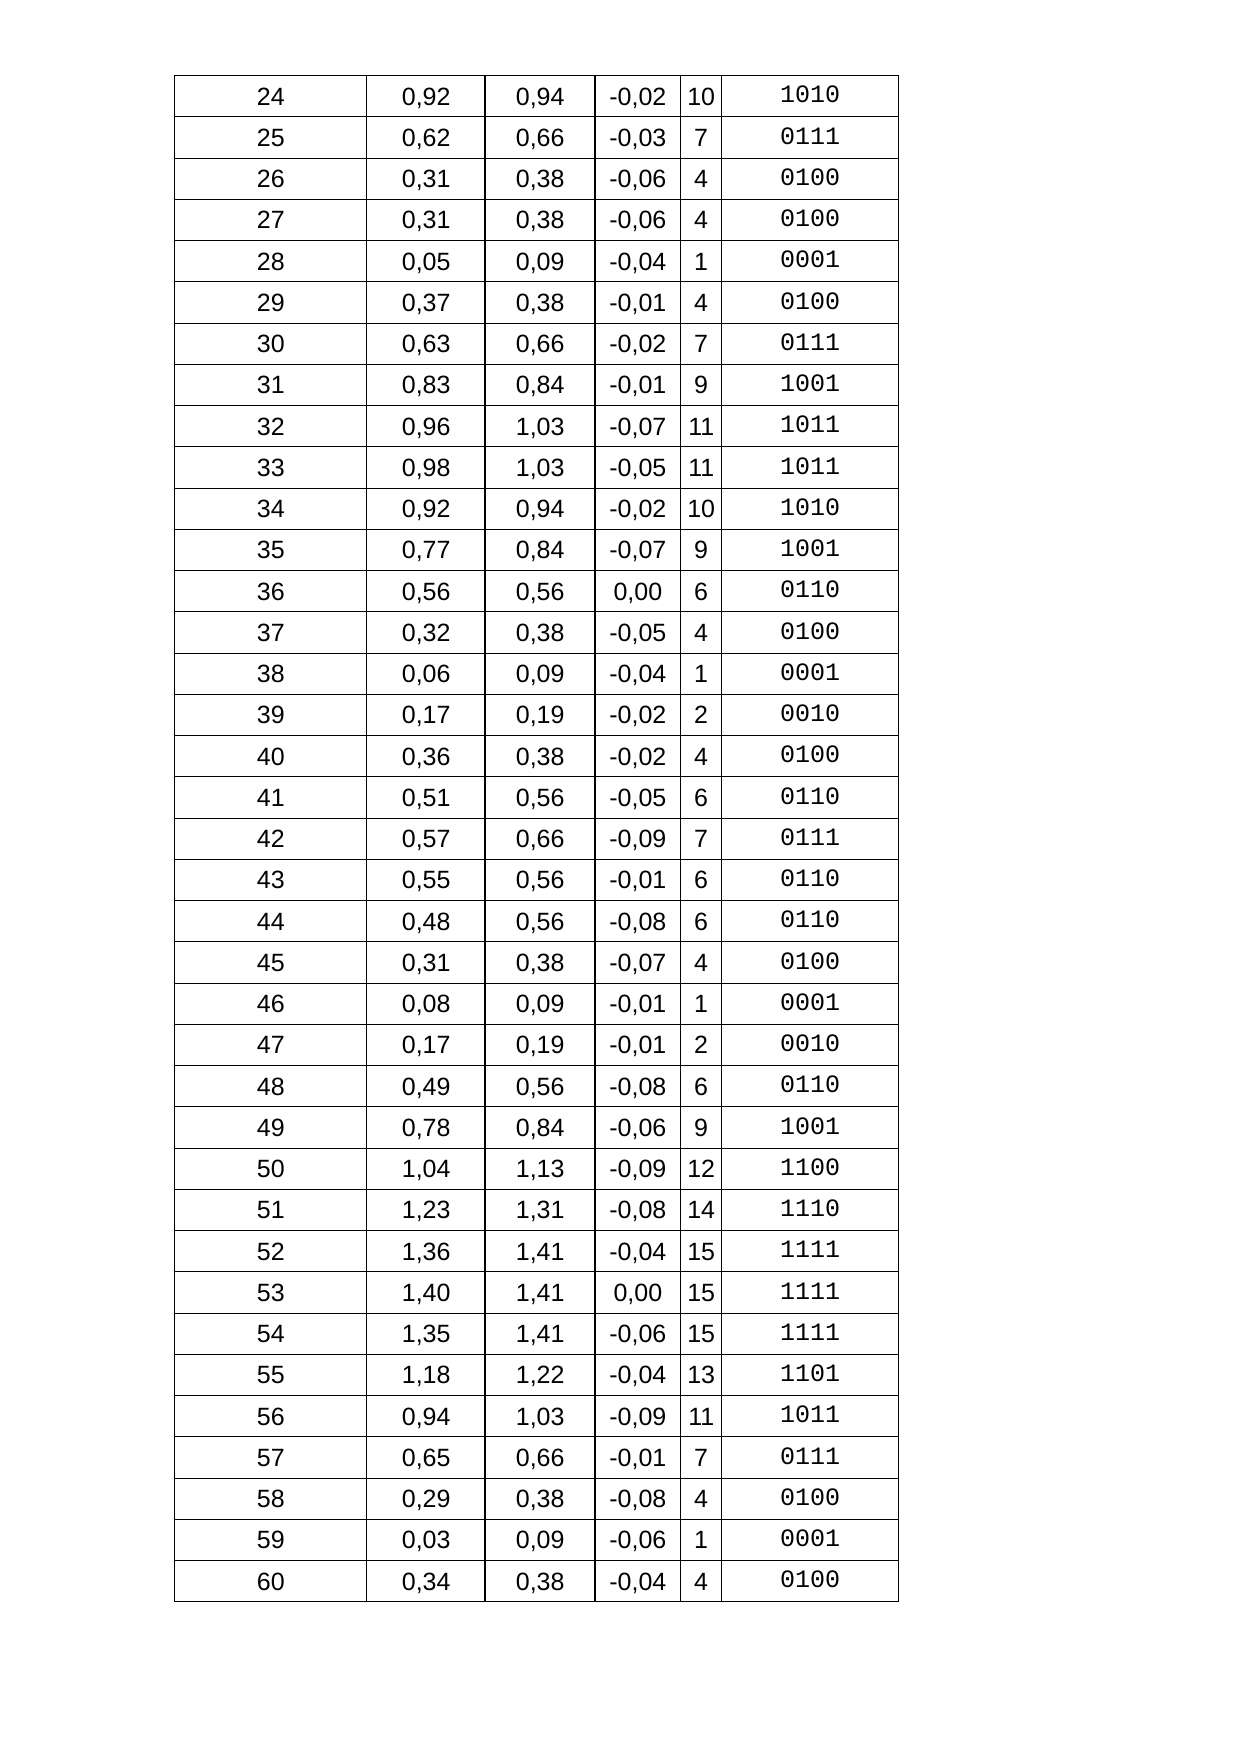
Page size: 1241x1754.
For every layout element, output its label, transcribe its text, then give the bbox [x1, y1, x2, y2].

table_cell 46 [175, 984, 366, 1024]
table_cell 7 [681, 819, 721, 859]
table_cell 0,29 [367, 1479, 484, 1519]
table_cell 0,34 [367, 1561, 484, 1601]
table_cell -0,06 [596, 1314, 680, 1354]
table_cell 51 [175, 1190, 366, 1230]
table_cell 0111 [722, 117, 898, 157]
table_cell -0,08 [596, 1066, 680, 1106]
table_cell 1001 [722, 365, 898, 405]
table_cell 1,03 [486, 1396, 594, 1436]
table_cell 0,98 [367, 447, 484, 487]
table_cell 0,56 [486, 777, 594, 817]
table_cell 4 [681, 612, 721, 652]
table_cell 1,31 [486, 1190, 594, 1230]
table_cell -0,09 [596, 1149, 680, 1189]
table_cell 1011 [722, 406, 898, 446]
table_cell 9 [681, 530, 721, 570]
table_cell 27 [175, 200, 366, 240]
table_cell 1,41 [486, 1272, 594, 1312]
table_cell 0,06 [367, 654, 484, 694]
table_cell 7 [681, 117, 721, 157]
table_cell 24 [175, 76, 366, 116]
table_cell 60 [175, 1561, 366, 1601]
table_cell 48 [175, 1066, 366, 1106]
table_cell 1,04 [367, 1149, 484, 1189]
table_cell 1101 [722, 1355, 898, 1395]
table_cell 55 [175, 1355, 366, 1395]
table_cell 15 [681, 1231, 721, 1271]
table_cell 0110 [722, 571, 898, 611]
table_cell 0,03 [367, 1520, 484, 1560]
table_cell 58 [175, 1479, 366, 1519]
table_cell 0,66 [486, 819, 594, 859]
table_cell 0,65 [367, 1437, 484, 1477]
table_cell 1110 [722, 1190, 898, 1230]
table_cell 0,94 [486, 489, 594, 529]
table_cell -0,06 [596, 1107, 680, 1147]
table_cell 39 [175, 695, 366, 735]
table_cell 1100 [722, 1149, 898, 1189]
table_cell 0,00 [596, 571, 680, 611]
table_cell -0,01 [596, 1437, 680, 1477]
table_cell 37 [175, 612, 366, 652]
table_cell 56 [175, 1396, 366, 1436]
table_cell 4 [681, 282, 721, 322]
table_cell 0,31 [367, 942, 484, 982]
table_cell 0111 [722, 1437, 898, 1477]
table_cell 4 [681, 159, 721, 199]
table_cell 0,17 [367, 695, 484, 735]
table_cell 0,56 [486, 860, 594, 900]
table_cell 10 [681, 76, 721, 116]
table_cell 0,94 [367, 1396, 484, 1436]
table_cell 0,51 [367, 777, 484, 817]
table_cell 0,38 [486, 200, 594, 240]
table_cell -0,04 [596, 241, 680, 281]
table_cell 0,56 [367, 571, 484, 611]
table_cell 0,92 [367, 489, 484, 529]
table_cell 0,96 [367, 406, 484, 446]
table_cell 0,55 [367, 860, 484, 900]
table_cell 0,38 [486, 1561, 594, 1601]
table_cell -0,04 [596, 1561, 680, 1601]
table_cell -0,03 [596, 117, 680, 157]
table_cell 0,37 [367, 282, 484, 322]
table_cell 2 [681, 695, 721, 735]
table_cell 0,31 [367, 200, 484, 240]
table_cell -0,01 [596, 860, 680, 900]
table_cell 0,19 [486, 695, 594, 735]
table_cell 0,00 [596, 1272, 680, 1312]
table_cell 0,84 [486, 530, 594, 570]
table_cell 29 [175, 282, 366, 322]
table_cell 4 [681, 200, 721, 240]
table_cell 13 [681, 1355, 721, 1395]
table_cell 0,19 [486, 1025, 594, 1065]
table_cell 0,38 [486, 942, 594, 982]
table_cell 0,09 [486, 984, 594, 1024]
table_cell 6 [681, 901, 721, 941]
table_cell -0,08 [596, 1479, 680, 1519]
table_cell 0,09 [486, 1520, 594, 1560]
table_cell 1 [681, 984, 721, 1024]
table_cell 0100 [722, 159, 898, 199]
table_cell 32 [175, 406, 366, 446]
table_cell 1,35 [367, 1314, 484, 1354]
table_cell 7 [681, 1437, 721, 1477]
table_cell 0111 [722, 819, 898, 859]
table_cell 0,92 [367, 76, 484, 116]
table_cell 0,08 [367, 984, 484, 1024]
table_cell -0,02 [596, 76, 680, 116]
table_cell 1111 [722, 1272, 898, 1312]
table_cell 0,38 [486, 612, 594, 652]
table_cell -0,08 [596, 1190, 680, 1230]
table_cell 7 [681, 324, 721, 364]
table_cell 15 [681, 1272, 721, 1312]
table_cell 31 [175, 365, 366, 405]
table_cell 1,03 [486, 447, 594, 487]
table_cell 47 [175, 1025, 366, 1065]
table_cell 12 [681, 1149, 721, 1189]
table_cell 0,57 [367, 819, 484, 859]
table_cell 28 [175, 241, 366, 281]
table_cell 50 [175, 1149, 366, 1189]
table_cell 0,49 [367, 1066, 484, 1106]
table_cell 0010 [722, 1025, 898, 1065]
table_cell 11 [681, 447, 721, 487]
table_cell 4 [681, 1561, 721, 1601]
table_cell 6 [681, 1066, 721, 1106]
table_cell 0,56 [486, 901, 594, 941]
table_cell -0,06 [596, 200, 680, 240]
table_cell 43 [175, 860, 366, 900]
table_cell 0,66 [486, 324, 594, 364]
table_cell 42 [175, 819, 366, 859]
table_cell 0,56 [486, 571, 594, 611]
table_cell 30 [175, 324, 366, 364]
table_cell 1010 [722, 489, 898, 529]
table_cell -0,01 [596, 1025, 680, 1065]
table_cell 0,38 [486, 159, 594, 199]
table_cell 0,84 [486, 1107, 594, 1147]
table_cell -0,04 [596, 1231, 680, 1271]
table_cell 15 [681, 1314, 721, 1354]
table_cell 0001 [722, 241, 898, 281]
table_cell 14 [681, 1190, 721, 1230]
table_cell 0,66 [486, 1437, 594, 1477]
table_cell 11 [681, 406, 721, 446]
table_cell 0,78 [367, 1107, 484, 1147]
table_cell 0,31 [367, 159, 484, 199]
table_cell 0,77 [367, 530, 484, 570]
table_cell 49 [175, 1107, 366, 1147]
table_cell 0010 [722, 695, 898, 735]
table_cell 41 [175, 777, 366, 817]
table_cell 1,03 [486, 406, 594, 446]
table_cell 0,66 [486, 117, 594, 157]
table_cell 1111 [722, 1314, 898, 1354]
table_cell 4 [681, 736, 721, 776]
table_cell -0,01 [596, 984, 680, 1024]
table_cell -0,05 [596, 777, 680, 817]
table_cell 1,22 [486, 1355, 594, 1395]
table_cell 0,32 [367, 612, 484, 652]
table_cell 59 [175, 1520, 366, 1560]
table_cell 1 [681, 241, 721, 281]
table_cell 34 [175, 489, 366, 529]
table_cell -0,09 [596, 1396, 680, 1436]
table_cell -0,01 [596, 282, 680, 322]
table_cell 6 [681, 571, 721, 611]
table_cell 0,63 [367, 324, 484, 364]
table_cell 0001 [722, 654, 898, 694]
table_cell 52 [175, 1231, 366, 1271]
table_cell 1,18 [367, 1355, 484, 1395]
table_cell 0110 [722, 777, 898, 817]
table_cell 35 [175, 530, 366, 570]
table_cell -0,06 [596, 159, 680, 199]
table_cell 4 [681, 942, 721, 982]
table_cell -0,08 [596, 901, 680, 941]
table_cell -0,02 [596, 324, 680, 364]
table_cell 0,94 [486, 76, 594, 116]
table_cell 38 [175, 654, 366, 694]
table_cell -0,01 [596, 365, 680, 405]
table_cell 10 [681, 489, 721, 529]
table_cell 36 [175, 571, 366, 611]
table_cell 0,84 [486, 365, 594, 405]
table_cell 9 [681, 1107, 721, 1147]
table_cell 0111 [722, 324, 898, 364]
table_cell -0,02 [596, 489, 680, 529]
table_cell 0100 [722, 942, 898, 982]
table_cell 0100 [722, 200, 898, 240]
table_cell -0,07 [596, 406, 680, 446]
table_cell 33 [175, 447, 366, 487]
table_cell 1,41 [486, 1314, 594, 1354]
table_cell 0100 [722, 736, 898, 776]
table_cell 1,40 [367, 1272, 484, 1312]
table_cell -0,06 [596, 1520, 680, 1560]
table_cell 0001 [722, 1520, 898, 1560]
table_cell 1010 [722, 76, 898, 116]
table_cell 53 [175, 1272, 366, 1312]
table_cell 0100 [722, 282, 898, 322]
table_cell -0,04 [596, 1355, 680, 1395]
table_cell 0,62 [367, 117, 484, 157]
table_cell 0,09 [486, 654, 594, 694]
table_cell -0,07 [596, 942, 680, 982]
table_cell 0100 [722, 612, 898, 652]
table_cell 1,13 [486, 1149, 594, 1189]
table_cell 0,17 [367, 1025, 484, 1065]
table_cell 0110 [722, 1066, 898, 1106]
table_cell -0,05 [596, 612, 680, 652]
table_cell 1001 [722, 1107, 898, 1147]
table_cell 1,41 [486, 1231, 594, 1271]
table_cell 1011 [722, 447, 898, 487]
table_cell 0,83 [367, 365, 484, 405]
table_cell 26 [175, 159, 366, 199]
table_cell 0100 [722, 1561, 898, 1601]
table_cell -0,09 [596, 819, 680, 859]
table_cell 1,23 [367, 1190, 484, 1230]
table_cell 0,48 [367, 901, 484, 941]
table_cell 0100 [722, 1479, 898, 1519]
table_cell 1 [681, 654, 721, 694]
table_cell 0,09 [486, 241, 594, 281]
table_cell -0,07 [596, 530, 680, 570]
table_cell 4 [681, 1479, 721, 1519]
table_cell 45 [175, 942, 366, 982]
table_cell 11 [681, 1396, 721, 1436]
table_cell 1001 [722, 530, 898, 570]
table_cell 54 [175, 1314, 366, 1354]
table_cell 0,38 [486, 736, 594, 776]
table_cell 1,36 [367, 1231, 484, 1271]
table_cell 0,56 [486, 1066, 594, 1106]
table_cell 0110 [722, 860, 898, 900]
table_cell 9 [681, 365, 721, 405]
table_cell 57 [175, 1437, 366, 1477]
table_cell 6 [681, 860, 721, 900]
table_cell 0,05 [367, 241, 484, 281]
table_cell -0,04 [596, 654, 680, 694]
table_cell -0,05 [596, 447, 680, 487]
table_cell 44 [175, 901, 366, 941]
table_cell 1011 [722, 1396, 898, 1436]
table_cell 0,38 [486, 1479, 594, 1519]
table_cell 0,38 [486, 282, 594, 322]
table_cell 25 [175, 117, 366, 157]
table_cell 0,36 [367, 736, 484, 776]
table_cell 40 [175, 736, 366, 776]
table_cell 0110 [722, 901, 898, 941]
table_cell 2 [681, 1025, 721, 1065]
table_cell 1111 [722, 1231, 898, 1271]
table_cell 1 [681, 1520, 721, 1560]
table_cell 0001 [722, 984, 898, 1024]
table_cell -0,02 [596, 695, 680, 735]
table_cell 6 [681, 777, 721, 817]
table_cell -0,02 [596, 736, 680, 776]
